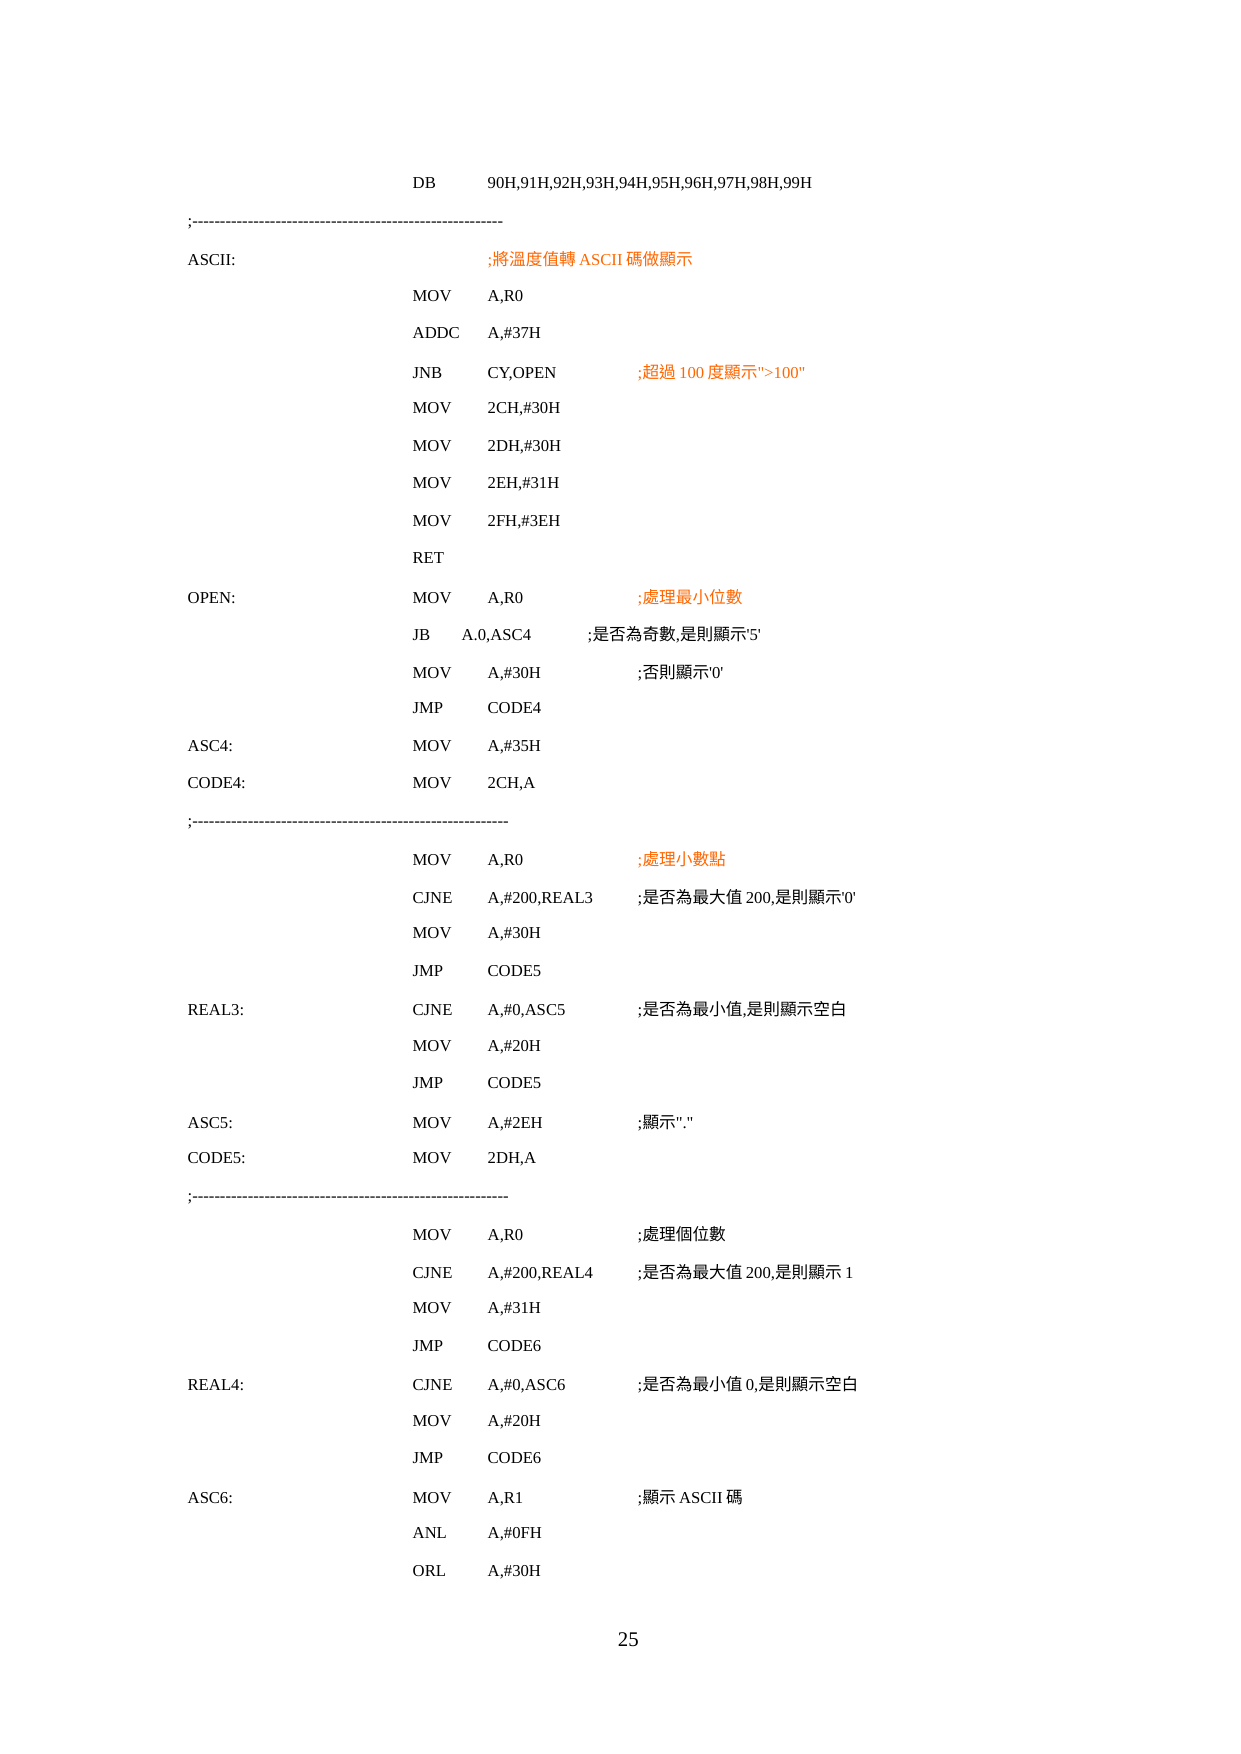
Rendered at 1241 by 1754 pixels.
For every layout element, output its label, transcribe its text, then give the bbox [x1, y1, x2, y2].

text JMP CODE6 [187, 1327, 1069, 1364]
text MOV A,#20H [187, 1027, 1069, 1064]
text CJNE A,#200,REAL3 ;是否為最大值200,是則顯示'0' [187, 877, 1069, 914]
text MOV A,R0 ;處理個位數 [187, 1214, 1069, 1252]
text ASC5: MOV A,#2EH ;顯示"." [187, 1102, 1069, 1139]
text ANL A,#0FH [187, 1514, 1069, 1552]
text CODE4: MOV 2CH,A [187, 764, 1069, 802]
text MOV A,#31H [187, 1289, 1069, 1327]
text MOV A,R0 [187, 277, 1069, 314]
text JB A.0,ASC4 ;是否為奇數,是則顯示'5' [187, 614, 1069, 652]
text ASCII: ;將溫度值轉ASCII碼做顯示 [187, 239, 1069, 277]
text REAL4: CJNE A,#0,ASC6 ;是否為最小值0,是則顯示空白 [187, 1364, 1069, 1402]
text ;--------------------------------------------------------- [187, 802, 1069, 839]
text JMP CODE5 [187, 952, 1069, 989]
text MOV 2FH,#3EH [187, 502, 1069, 539]
text ASC6: MOV A,R1 ;顯示ASCII碼 [187, 1477, 1069, 1514]
text MOV 2DH,#30H [187, 427, 1069, 464]
text RET [187, 539, 1069, 577]
text MOV 2EH,#31H [187, 464, 1069, 502]
text JMP CODE6 [187, 1439, 1069, 1477]
text REAL3: CJNE A,#0,ASC5 ;是否為最小值,是則顯示空白 [187, 989, 1069, 1027]
text ASC4: MOV A,#35H [187, 727, 1069, 764]
text ;-------------------------------------------------------- [187, 202, 1069, 239]
text MOV A,#30H [187, 914, 1069, 952]
text MOV 2CH,#30H [187, 389, 1069, 427]
text ORL A,#30H [187, 1552, 1069, 1589]
text JMP CODE5 [187, 1064, 1069, 1102]
text CODE5: MOV 2DH,A [187, 1139, 1069, 1177]
text CJNE A,#200,REAL4 ;是否為最大值200,是則顯示1 [187, 1252, 1069, 1289]
text MOV A,#30H ;否則顯示'0' [187, 652, 1069, 689]
text ;--------------------------------------------------------- [187, 1177, 1069, 1214]
text DB 90H,91H,92H,93H,94H,95H,96H,97H,98H,99H [187, 164, 1069, 202]
text ADDC A,#37H [187, 314, 1069, 352]
text MOV A,R0 ;處理小數點 [187, 839, 1069, 877]
text MOV A,#20H [187, 1402, 1069, 1439]
text OPEN: MOV A,R0 ;處理最小位數 [187, 577, 1069, 614]
text JMP CODE4 [187, 689, 1069, 727]
text JNB CY,OPEN ;超過100度顯示">100" [187, 352, 1069, 389]
